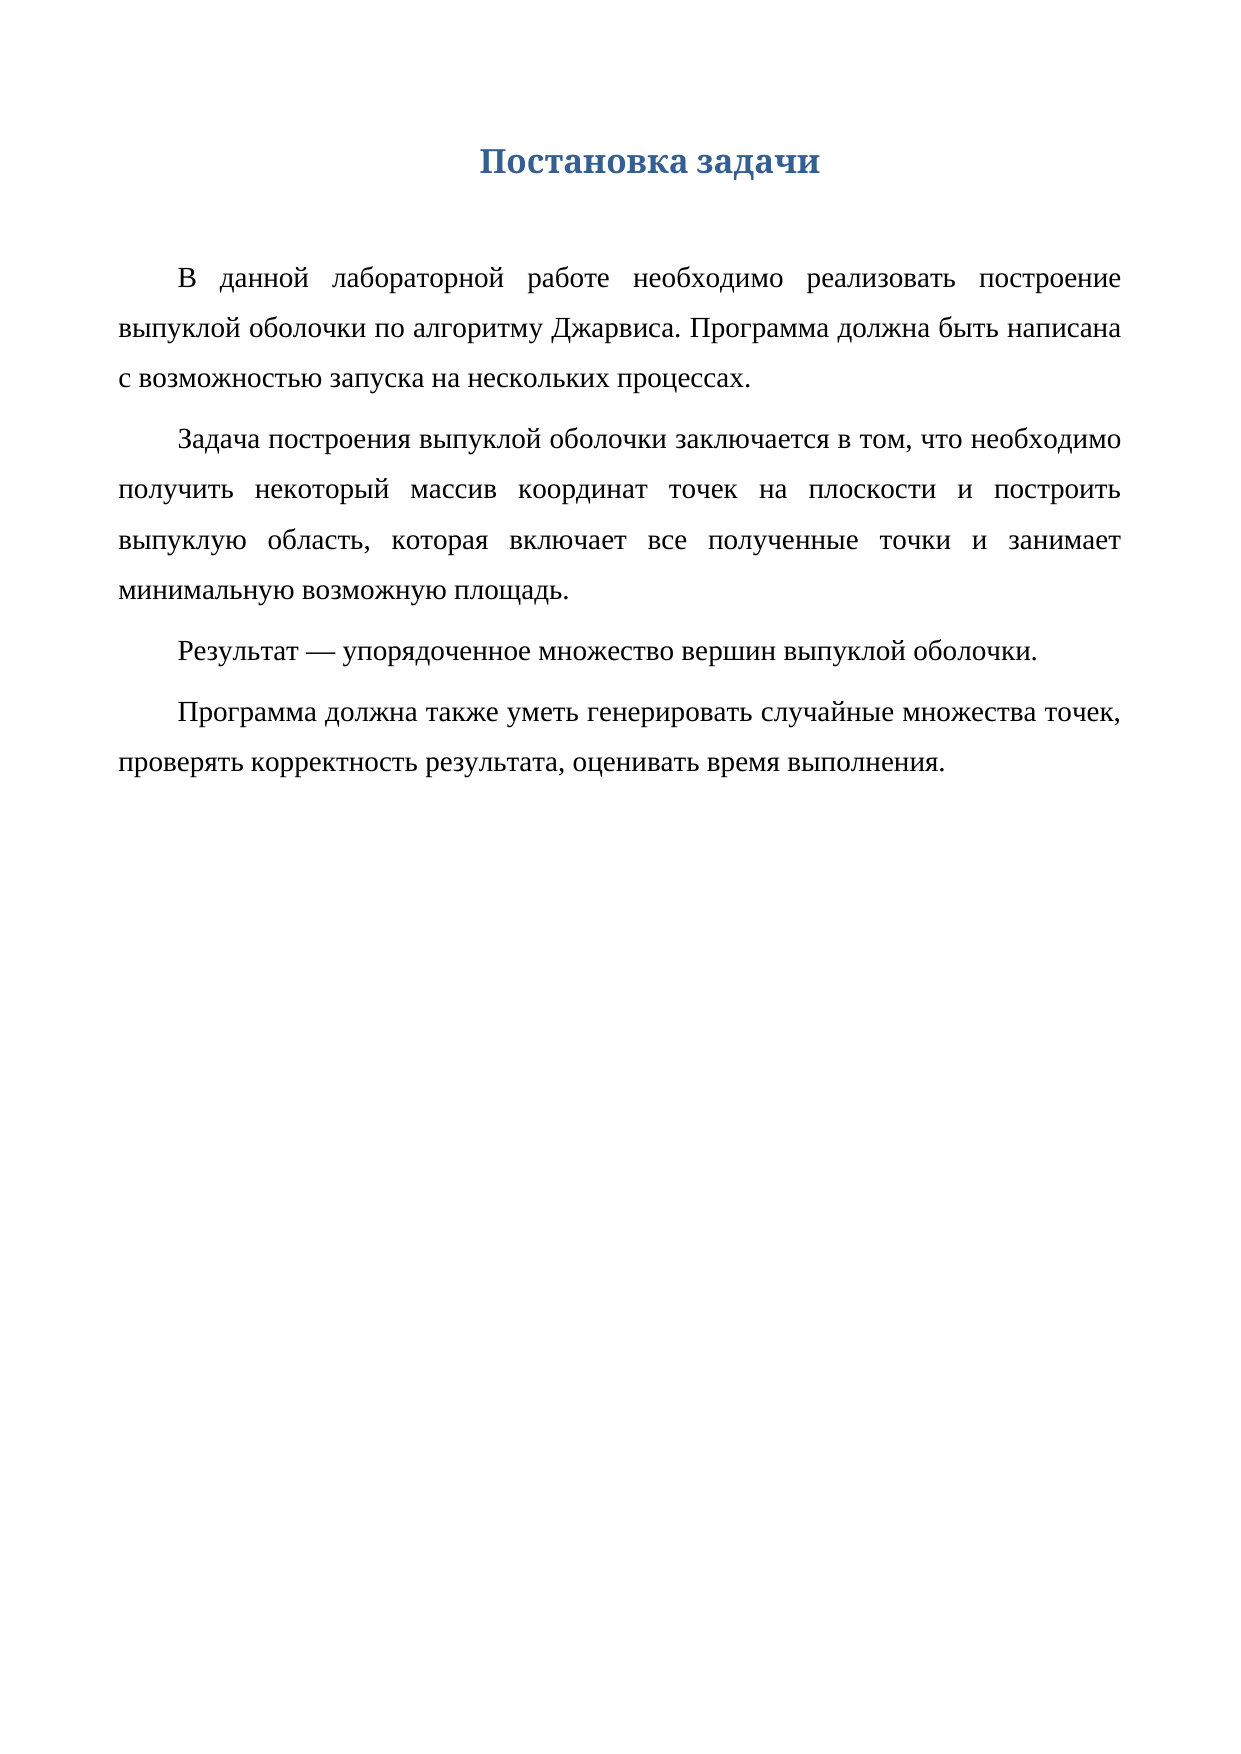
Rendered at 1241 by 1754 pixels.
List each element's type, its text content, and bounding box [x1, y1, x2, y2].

subtitle Постановка задачи [118, 143, 1122, 181]
text В данной лабораторной работе необходимо реализовать построение выпуклой оболочки по алгоритму Джарвиса. Программа должна быть написана с возможностью запуска на нескольких процессах. [118, 260, 1122, 394]
text Программа должна также уметь генерировать случайные множества точек, проверять корректность результата, оценивать время выполнения. [118, 694, 1122, 778]
text Задача построения выпуклой оболочки заключается в том, что необходимо получить некоторый массив координат точек на плоскости и построить выпуклую область, которая включает все полученные точки и занимает минимальную возможную площадь. [118, 421, 1122, 606]
text Результат — упорядоченное множество вершин выпуклой оболочки. [118, 633, 1122, 667]
